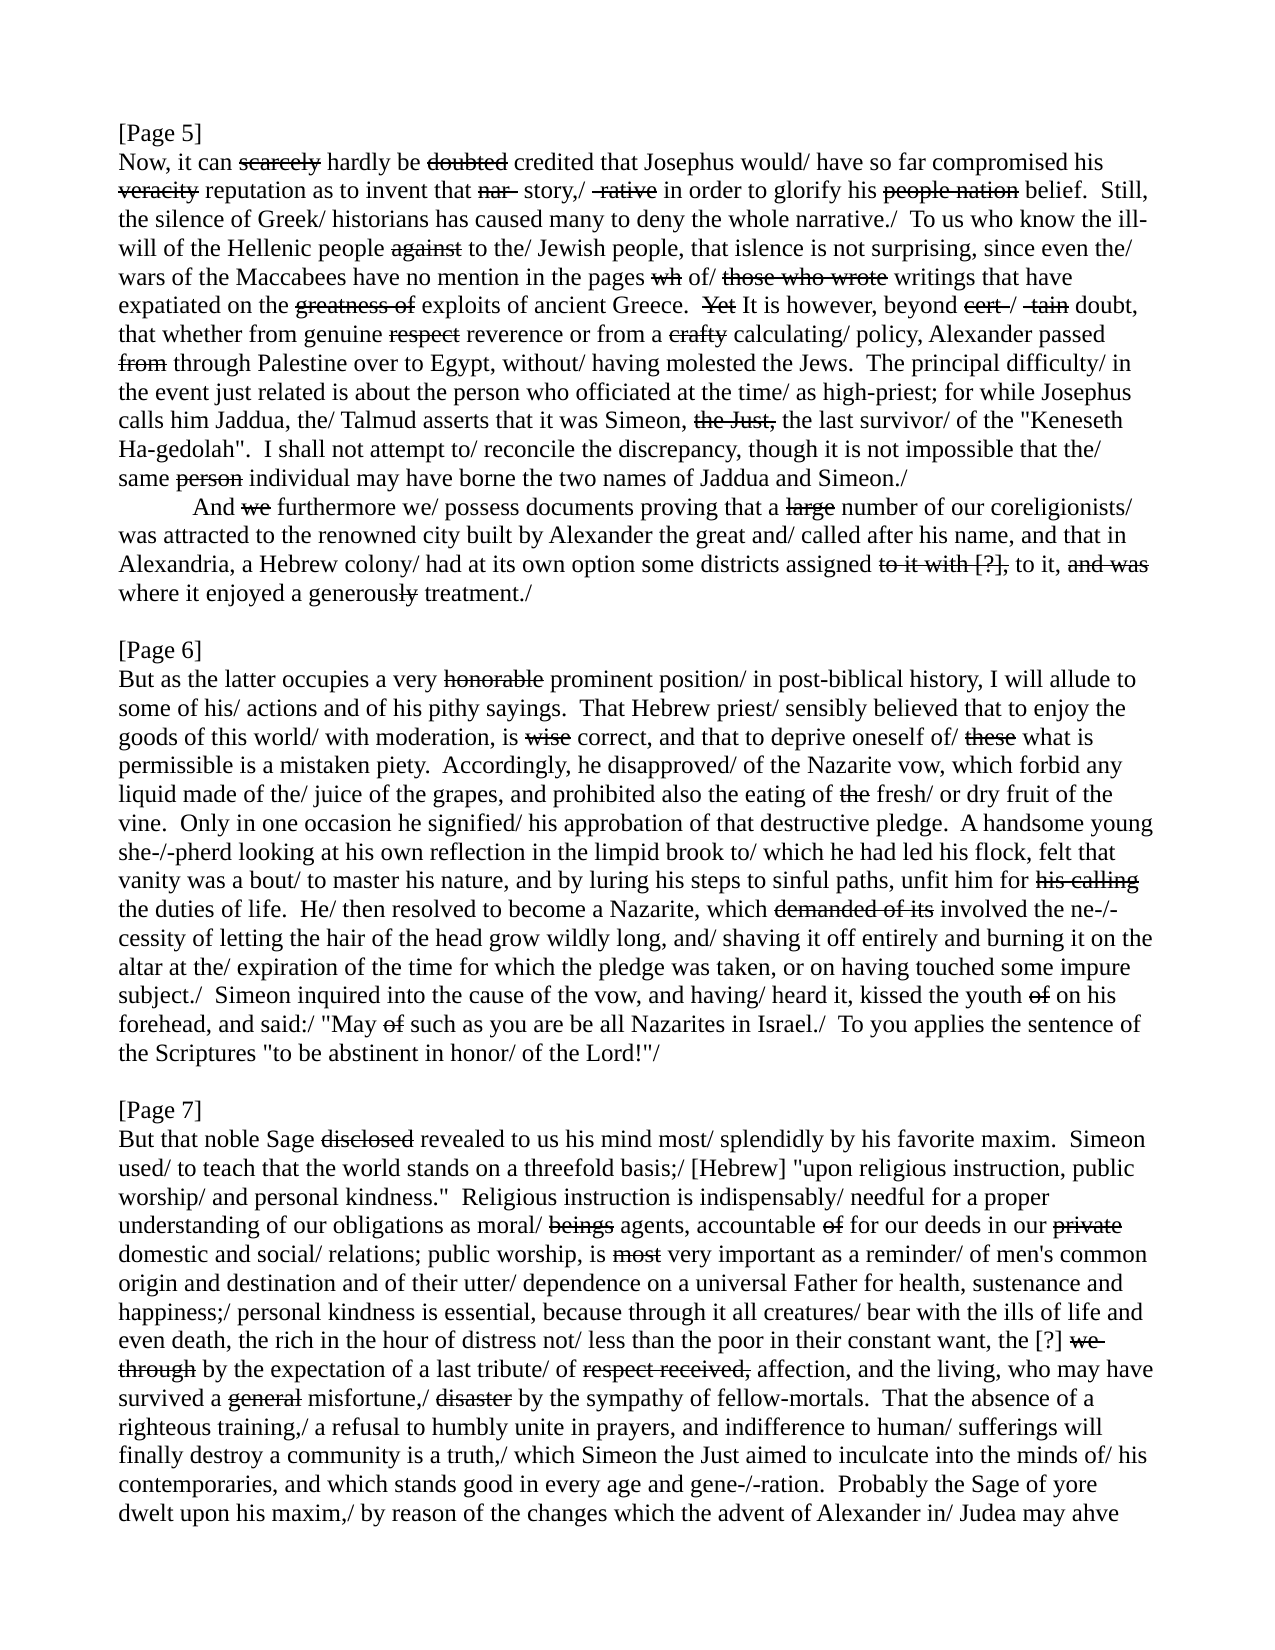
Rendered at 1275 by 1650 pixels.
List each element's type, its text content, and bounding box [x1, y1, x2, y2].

text Now, it can scarcely hardly be doubted credited that Josephus would/ have so far compromised his veracity reputation as to invent that nar- story,/ -rative in order to glorify his people nation belief. Still, the silence of Greek/ historians has caused many to deny the whole narrative./ To us who know the ill-will of the Hellenic people against to the/ Jewish people, that islence is not surprising, since even the/ wars of the Maccabees have no mention in the pages wh of/ those who wrote writings that have expatiated on the greatness of exploits of ancient Greece. Yet It is however, beyond cert-/ -tain doubt, that whether from genuine respect reverence or from a crafty calculating/ policy, Alexander passed from through Palestine over to Egypt, without/ having molested the Jews. The principal difficulty/ in the event just related is about the person who officiated at the time/ as high-priest; for while Josephus calls him Jaddua, the/ Talmud asserts that it was Simeon, the Just, the last survivor/ of the "Keneseth Ha-gedolah". I shall not attempt to/ reconcile the discrepancy, though it is not impossible that the/ same person individual may have borne the two names of Jaddua and Simeon./ [118, 147, 1157, 492]
text [Page 5] [118, 118, 1157, 147]
text [Page 6] [118, 636, 1157, 664]
text But as the latter occupies a very honorable prominent position/ in post-biblical history, I will allude to some of his/ actions and of his pithy sayings. That Hebrew priest/ sensibly believed that to enjoy the goods of this world/ with moderation, is wise correct, and that to deprive oneself of/ these what is permissible is a mistaken piety. Accordingly, he disapproved/ of the Nazarite vow, which forbid any liquid made of the/ juice of the grapes, and prohibited also the eating of the fresh/ or dry fruit of the vine. Only in one occasion he signified/ his approbation of that destructive pledge. A handsome young she-/-pherd looking at his own reflection in the limpid brook to/ which he had led his flock, felt that vanity was a bout/ to master his nature, and by luring his steps to sinful paths, unfit him for his calling the duties of life. He/ then resolved to become a Nazarite, which demanded of its involved the ne-/-cessity of letting the hair of the head grow wildly long, and/ shaving it off entirely and burning it on the altar at the/ expiration of the time for which the pledge was taken, or on having touched some impure subject./ Simeon inquired into the cause of the vow, and having/ heard it, kissed the youth of on his forehead, and said:/ "May of such as you are be all Nazarites in Israel./ To you applies the sentence of the Scriptures "to be abstinent in honor/ of the Lord!"/ [118, 664, 1157, 1067]
text [Page 7] [118, 1096, 1157, 1124]
text And we furthermore we/ possess documents proving that a large number of our coreligionists/ was attracted to the renowned city built by Alexander the great and/ called after his name, and that in Alexandria, a Hebrew colony/ had at its own option some districts assigned to it with [?], to it, and was where it enjoyed a generously treatment./ [118, 492, 1157, 607]
text But that noble Sage disclosed revealed to us his mind most/ splendidly by his favorite maxim. Simeon used/ to teach that the world stands on a threefold basis;/ [Hebrew] "upon religious instruction, public worship/ and personal kindness." Religious instruction is indispensably/ needful for a proper understanding of our obligations as moral/ beings agents, accountable of for our deeds in our private domestic and social/ relations; public worship, is most very important as a reminder/ of men's common origin and destination and of their utter/ dependence on a universal Father for health, sustenance and happiness;/ personal kindness is essential, because through it all creatures/ bear with the ills of life and even death, the rich in the hour of distress not/ less than the poor in their constant want, the [?] we through by the expectation of a last tribute/ of respect received, affection, and the living, who may have survived a general misfortune,/ disaster by the sympathy of fellow-mortals. That the absence of a righteous training,/ a refusal to humbly unite in prayers, and indifference to human/ sufferings will finally destroy a community is a truth,/ which Simeon the Just aimed to inculcate into the minds of/ his contemporaries, and which stands good in every age and gene-/-ration. Probably the Sage of yore dwelt upon his maxim,/ by reason of the changes which the advent of Alexander in/ Judea may ahve [118, 1124, 1157, 1527]
